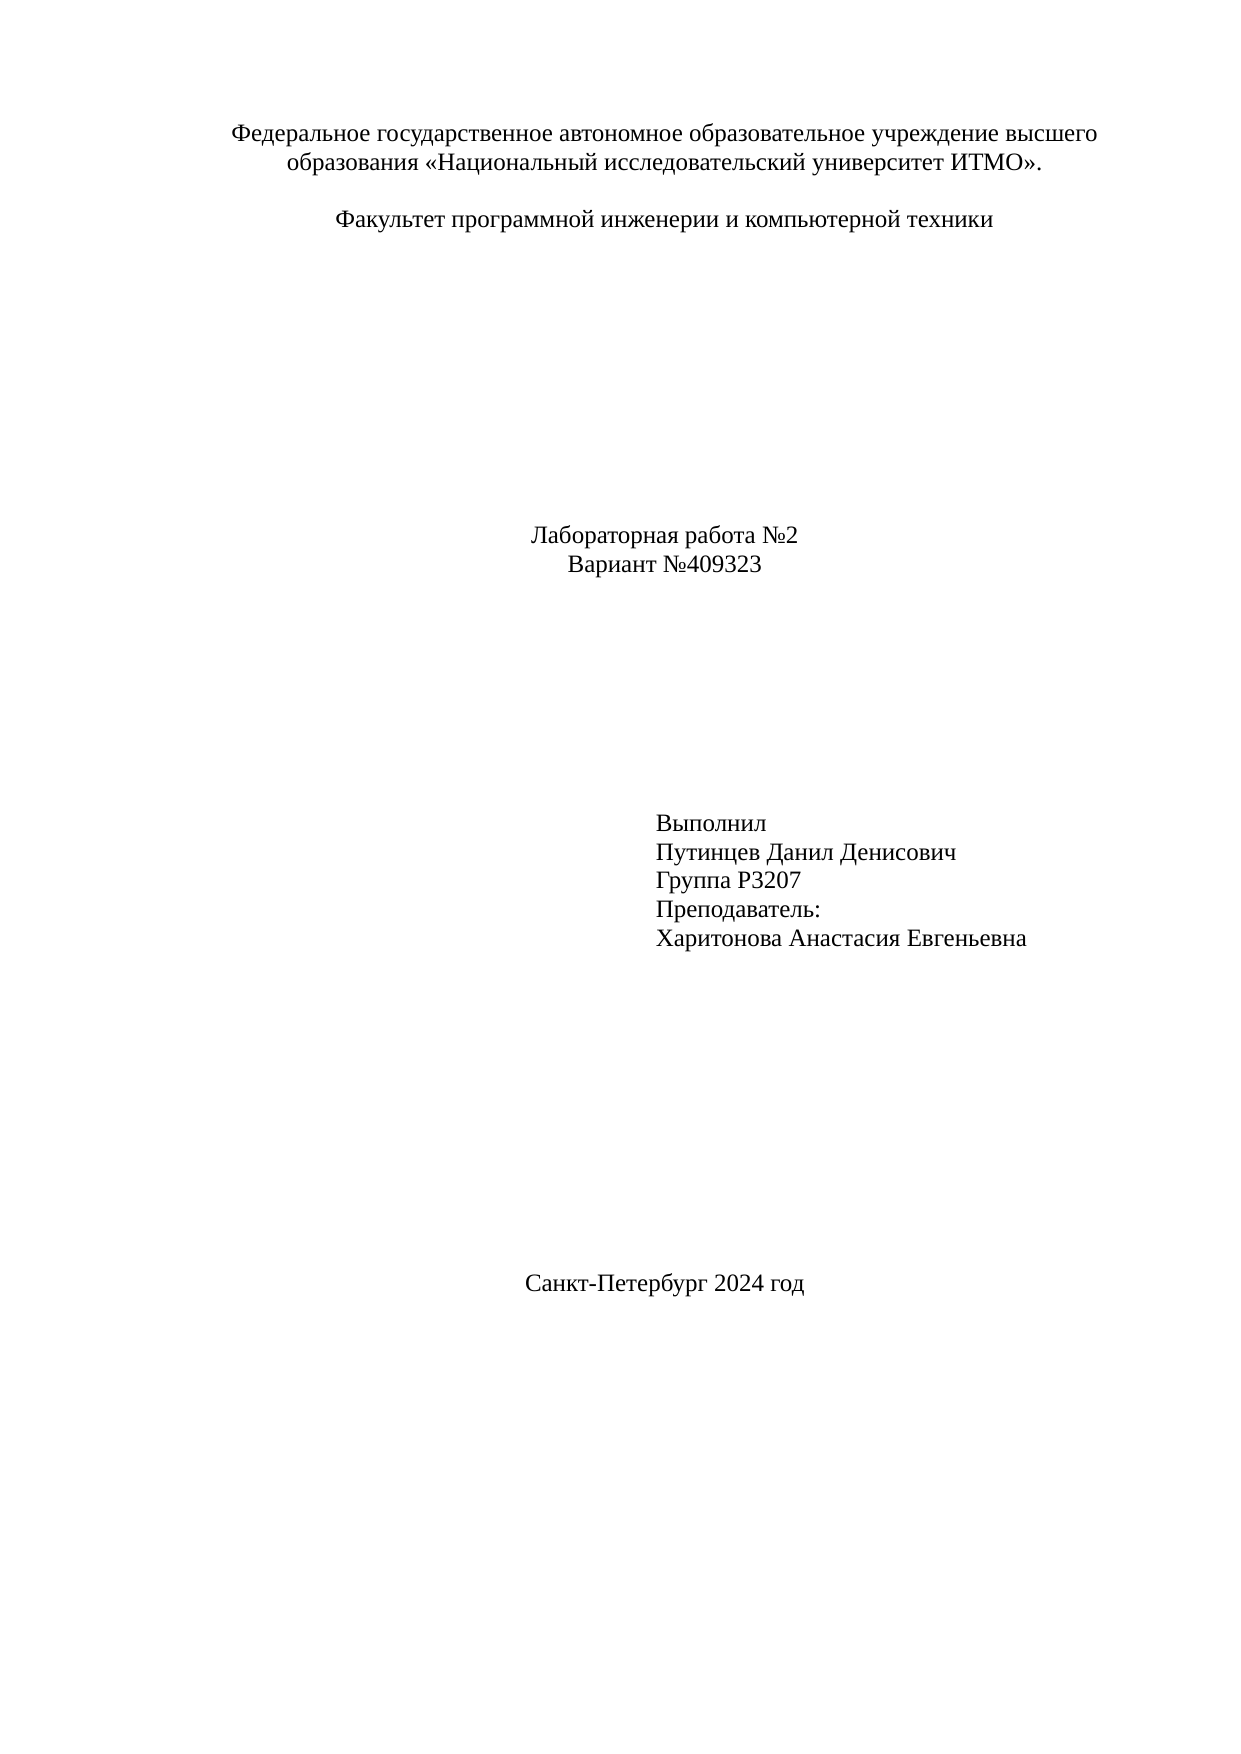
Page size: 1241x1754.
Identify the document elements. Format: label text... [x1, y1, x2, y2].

text Путинцев Данил Денисович [656, 837, 1152, 866]
text Харитонова Анастасия Евгеньевна [656, 923, 1152, 952]
text Федеральное государственное автономное образовательное учреждение высшего образования «Национальный исследовательский университет ИТМО». [177, 118, 1152, 176]
text Факультет программной инженерии и компьютерной техники [177, 204, 1152, 233]
text Вариант №409323 [177, 549, 1152, 578]
text Группа P3207 [656, 866, 1152, 894]
text Лабораторная работа №2 [177, 521, 1152, 549]
text Преподаватель: [656, 894, 1152, 923]
text Выполнил [656, 808, 1152, 837]
text Санкт-Петербург 2024 год [177, 1268, 1152, 1297]
